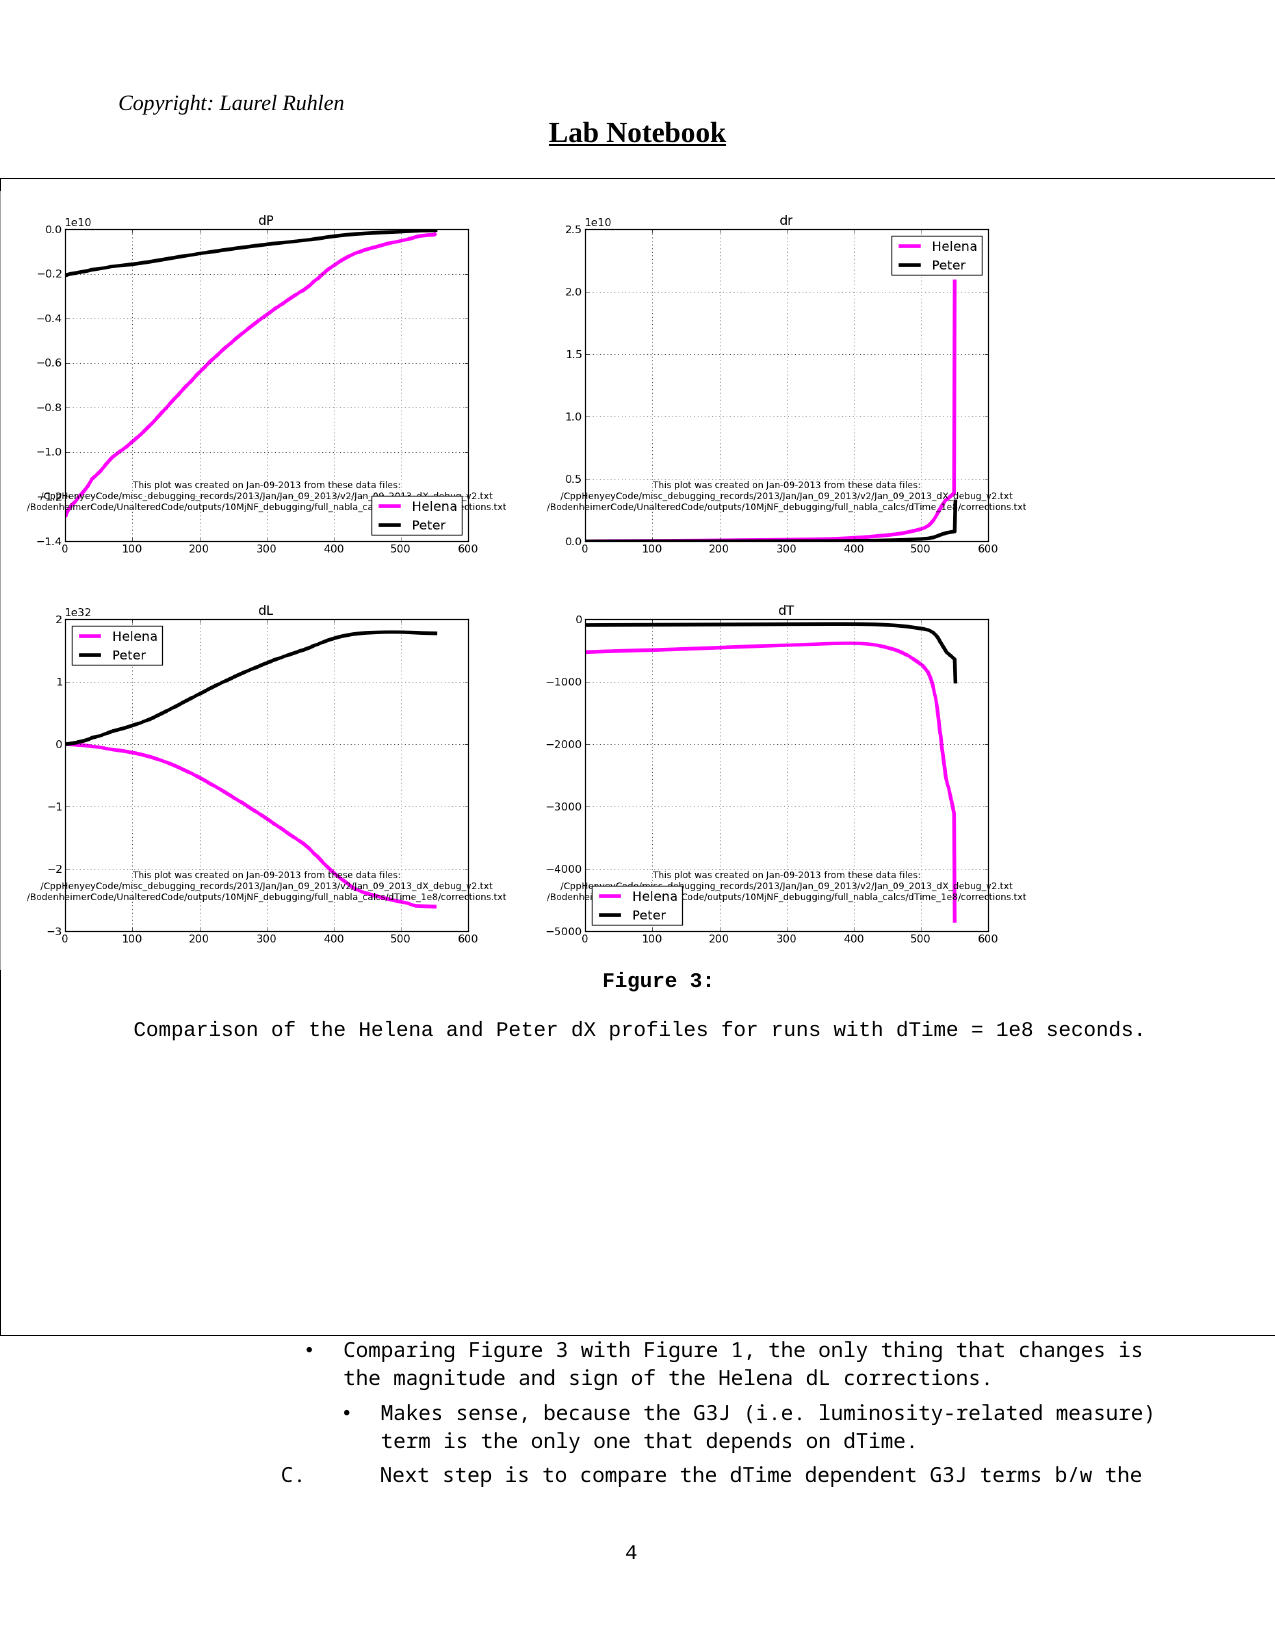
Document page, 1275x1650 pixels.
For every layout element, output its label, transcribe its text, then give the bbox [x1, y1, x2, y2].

list Makes sense, because the G3J (i.e. luminosity-related measure) term is the only one that depends on dTime. [343, 1398, 1157, 1454]
list [1, 1042, 1275, 1335]
list Comparison of the Helena and Peter dX profiles for runs with dTime = 1e8 seconds. [1, 1018, 1275, 1042]
list Comparing Figure 3 with Figure 1, the only thing that changes is the magnitude and sign of the Helena dL corrections. [306, 1336, 1157, 1392]
list [1, 993, 1275, 1018]
list Next step is to compare the dTime dependent G3J terms b/w the [268, 1461, 1157, 1489]
list Figure 3: [1, 191, 1275, 993]
list [1, 179, 1275, 191]
picture [0, 191, 1039, 970]
